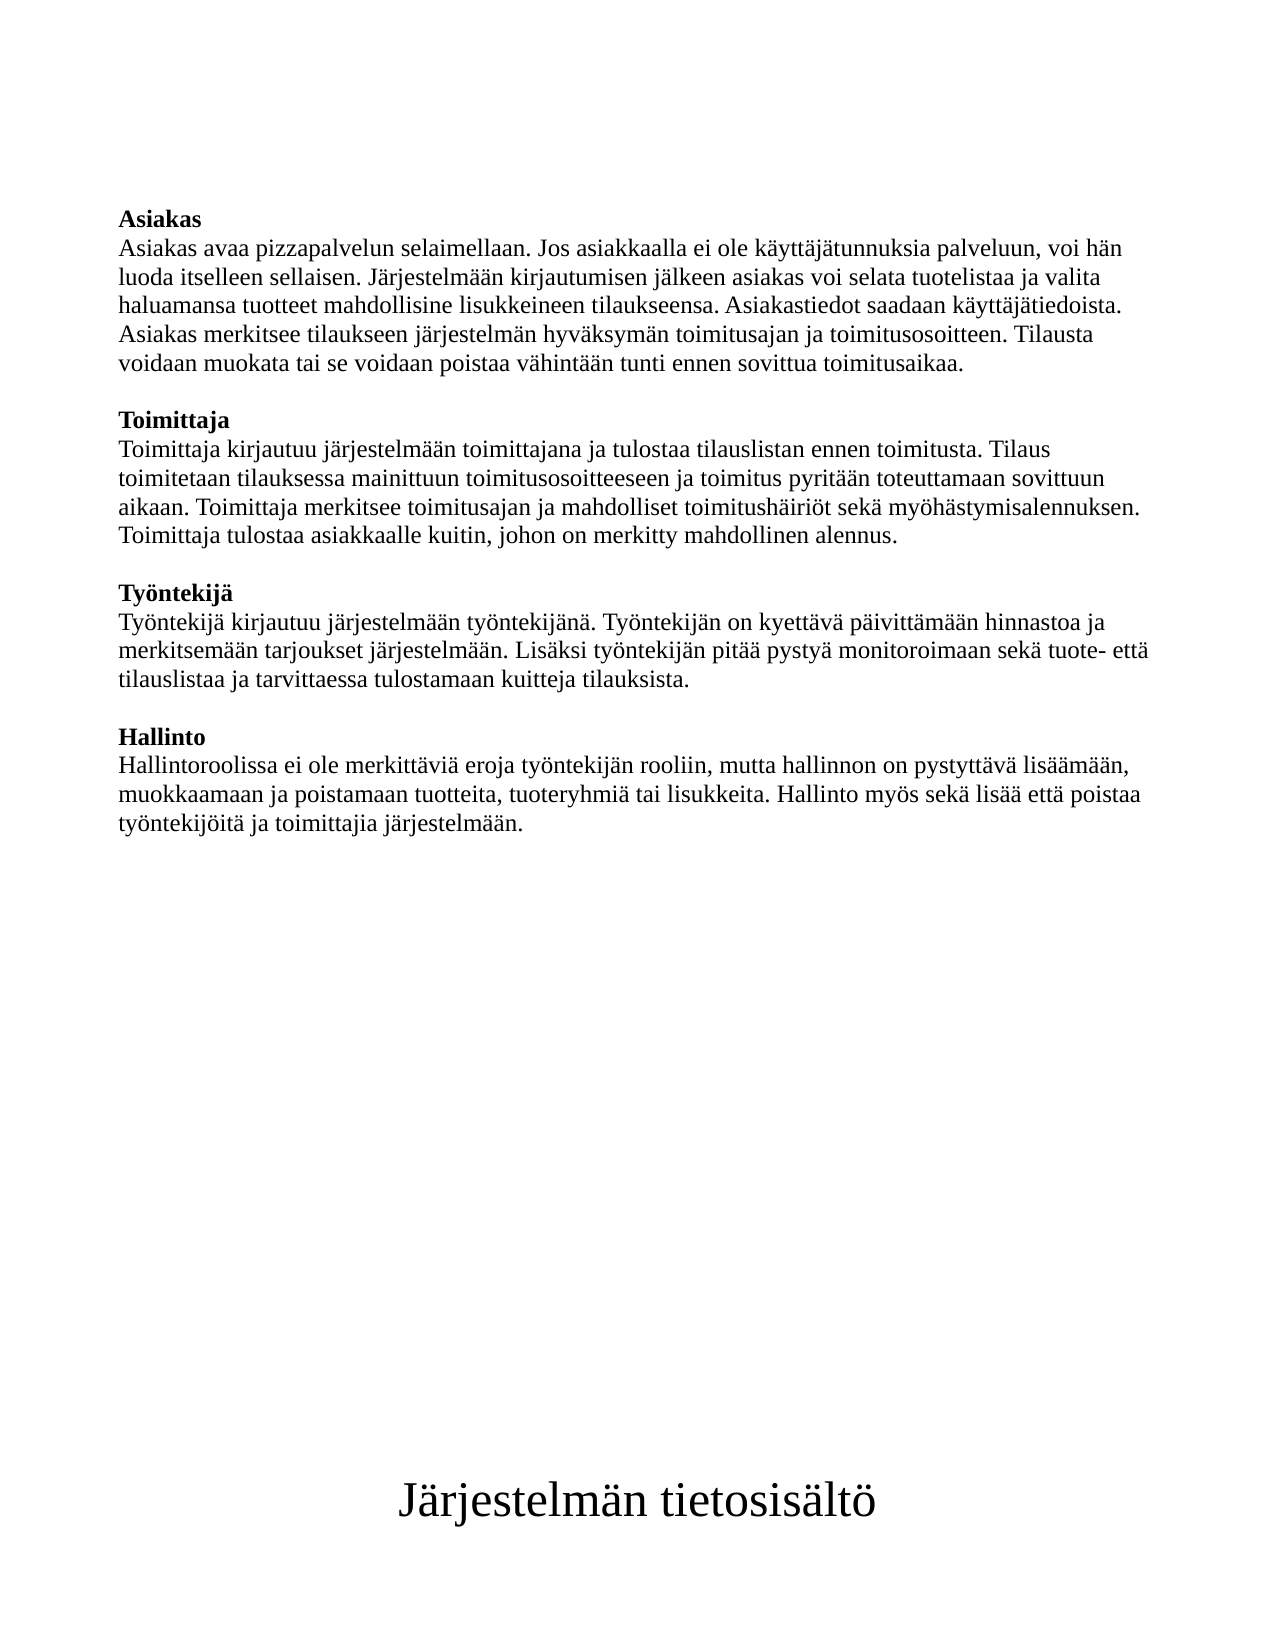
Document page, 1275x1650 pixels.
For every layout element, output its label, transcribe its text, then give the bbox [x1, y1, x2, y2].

text Hallintoroolissa ei ole merkittäviä eroja työntekijän rooliin, mutta hallinnon on pystyttävä lisäämään, muokkaamaan ja poistamaan tuotteita, tuoteryhmiä tai lisukkeita. Hallinto myös sekä lisää että poistaa työntekijöitä ja toimittajia järjestelmään. [118, 751, 1157, 837]
text Työntekijä kirjautuu järjestelmään työntekijänä. Työntekijän on kyettävä päivittämään hinnastoa ja merkitsemään tarjoukset järjestelmään. Lisäksi työntekijän pitää pystyä monitoroimaan sekä tuote- että tilauslistaa ja tarvittaessa tulostamaan kuitteja tilauksista. [118, 607, 1157, 693]
text Toimittaja [118, 406, 1157, 434]
text Toimittaja kirjautuu järjestelmään toimittajana ja tulostaa tilauslistan ennen toimitusta. Tilaus toimitetaan tilauksessa mainittuun toimitusosoitteeseen ja toimitus pyritään toteuttamaan sovittuun aikaan. Toimittaja merkitsee toimitusajan ja mahdolliset toimitushäiriöt sekä myöhästymisalennuksen. Toimittaja tulostaa asiakkaalle kuitin, johon on merkitty mahdollinen alennus. [118, 434, 1157, 549]
text Asiakas [118, 204, 1157, 233]
text Järjestelmän tietosisältö [118, 1469, 1157, 1527]
text Työntekijä [118, 578, 1157, 607]
text Asiakas avaa pizzapalvelun selaimellaan. Jos asiakkaalla ei ole käyttäjätunnuksia palveluun, voi hän luoda itselleen sellaisen. Järjestelmään kirjautumisen jälkeen asiakas voi selata tuotelistaa ja valita haluamansa tuotteet mahdollisine lisukkeineen tilaukseensa. Asiakastiedot saadaan käyttäjätiedoista. Asiakas merkitsee tilaukseen järjestelmän hyväksymän toimitusajan ja toimitusosoitteen. Tilausta voidaan muokata tai se voidaan poistaa vähintään tunti ennen sovittua toimitusaikaa. [118, 233, 1157, 377]
text Hallinto [118, 722, 1157, 751]
